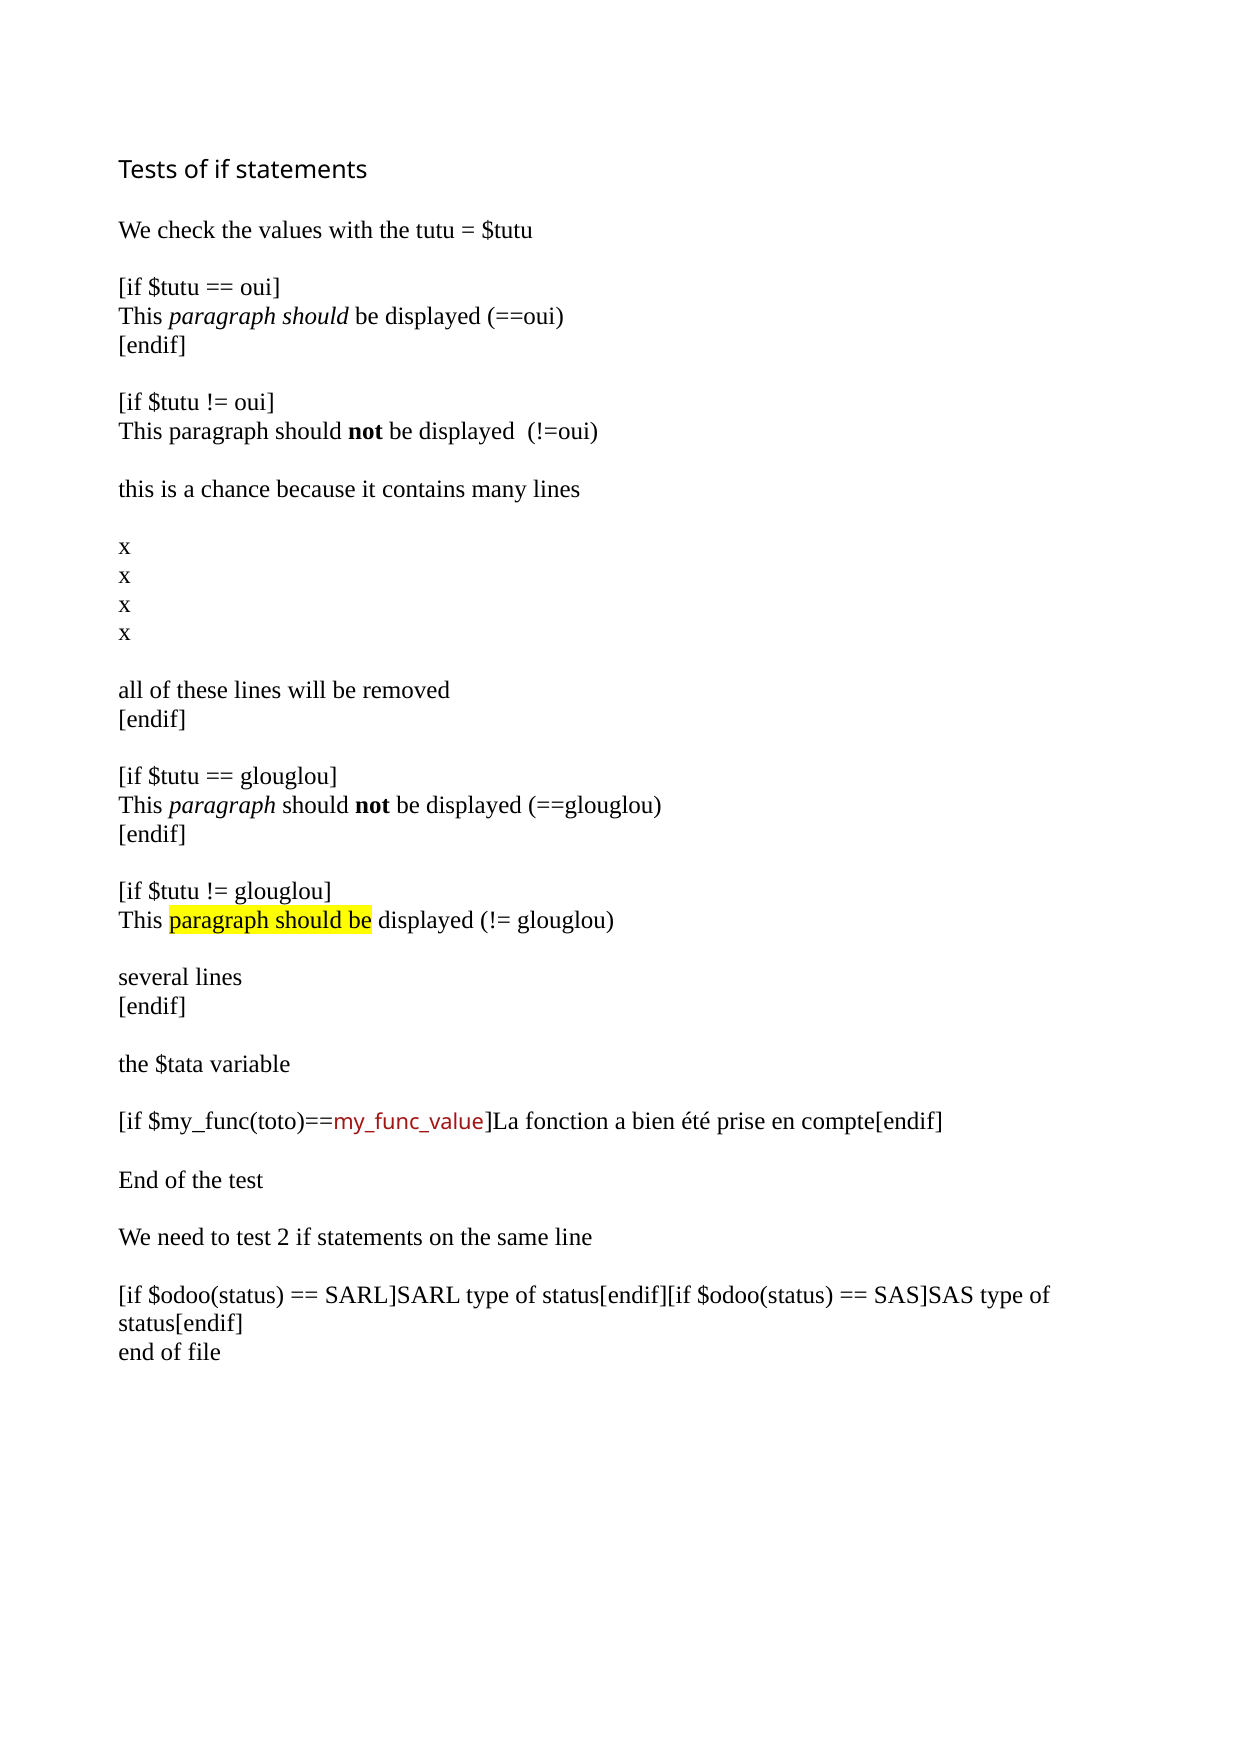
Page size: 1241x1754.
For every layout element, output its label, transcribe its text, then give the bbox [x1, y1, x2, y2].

text this is a chance because it contains many lines [118, 474, 1122, 502]
text We need to test 2 if statements on the same line [118, 1222, 1122, 1251]
text Tests of if statements [118, 152, 1122, 186]
text x [118, 531, 1122, 560]
text [if $tutu == glouglou] [118, 761, 1122, 790]
text x [118, 617, 1122, 646]
text [if $tutu != oui] [118, 387, 1122, 416]
text all of these lines will be removed [118, 675, 1122, 704]
text x [118, 560, 1122, 589]
text [if $my_func(toto)==my_func_value]La fonction a bien été prise en compte[endif] [118, 1106, 1122, 1136]
text [if $tutu != glouglou] [118, 876, 1122, 905]
text the $tata variable [118, 1049, 1122, 1077]
text This paragraph should not be displayed (==glouglou) [118, 790, 1122, 819]
text several lines [118, 962, 1122, 991]
text end of file [118, 1337, 1122, 1366]
text We check the values with the tutu = $tutu [118, 215, 1122, 244]
text [endif] [118, 330, 1122, 359]
text [if $tutu == oui] [118, 272, 1122, 301]
text This paragraph should be displayed (!= glouglou) [118, 905, 1122, 934]
text [endif] [118, 819, 1122, 847]
text End of the test [118, 1165, 1122, 1193]
text [if $odoo(status) == SARL]SARL type of status[endif][if $odoo(status) == SAS]SAS type of status[endif] [118, 1280, 1122, 1337]
text x [118, 589, 1122, 617]
text This paragraph should be displayed (==oui) [118, 301, 1122, 330]
text [endif] [118, 704, 1122, 732]
text [endif] [118, 991, 1122, 1020]
text This paragraph should not be displayed (!=oui) [118, 416, 1122, 445]
